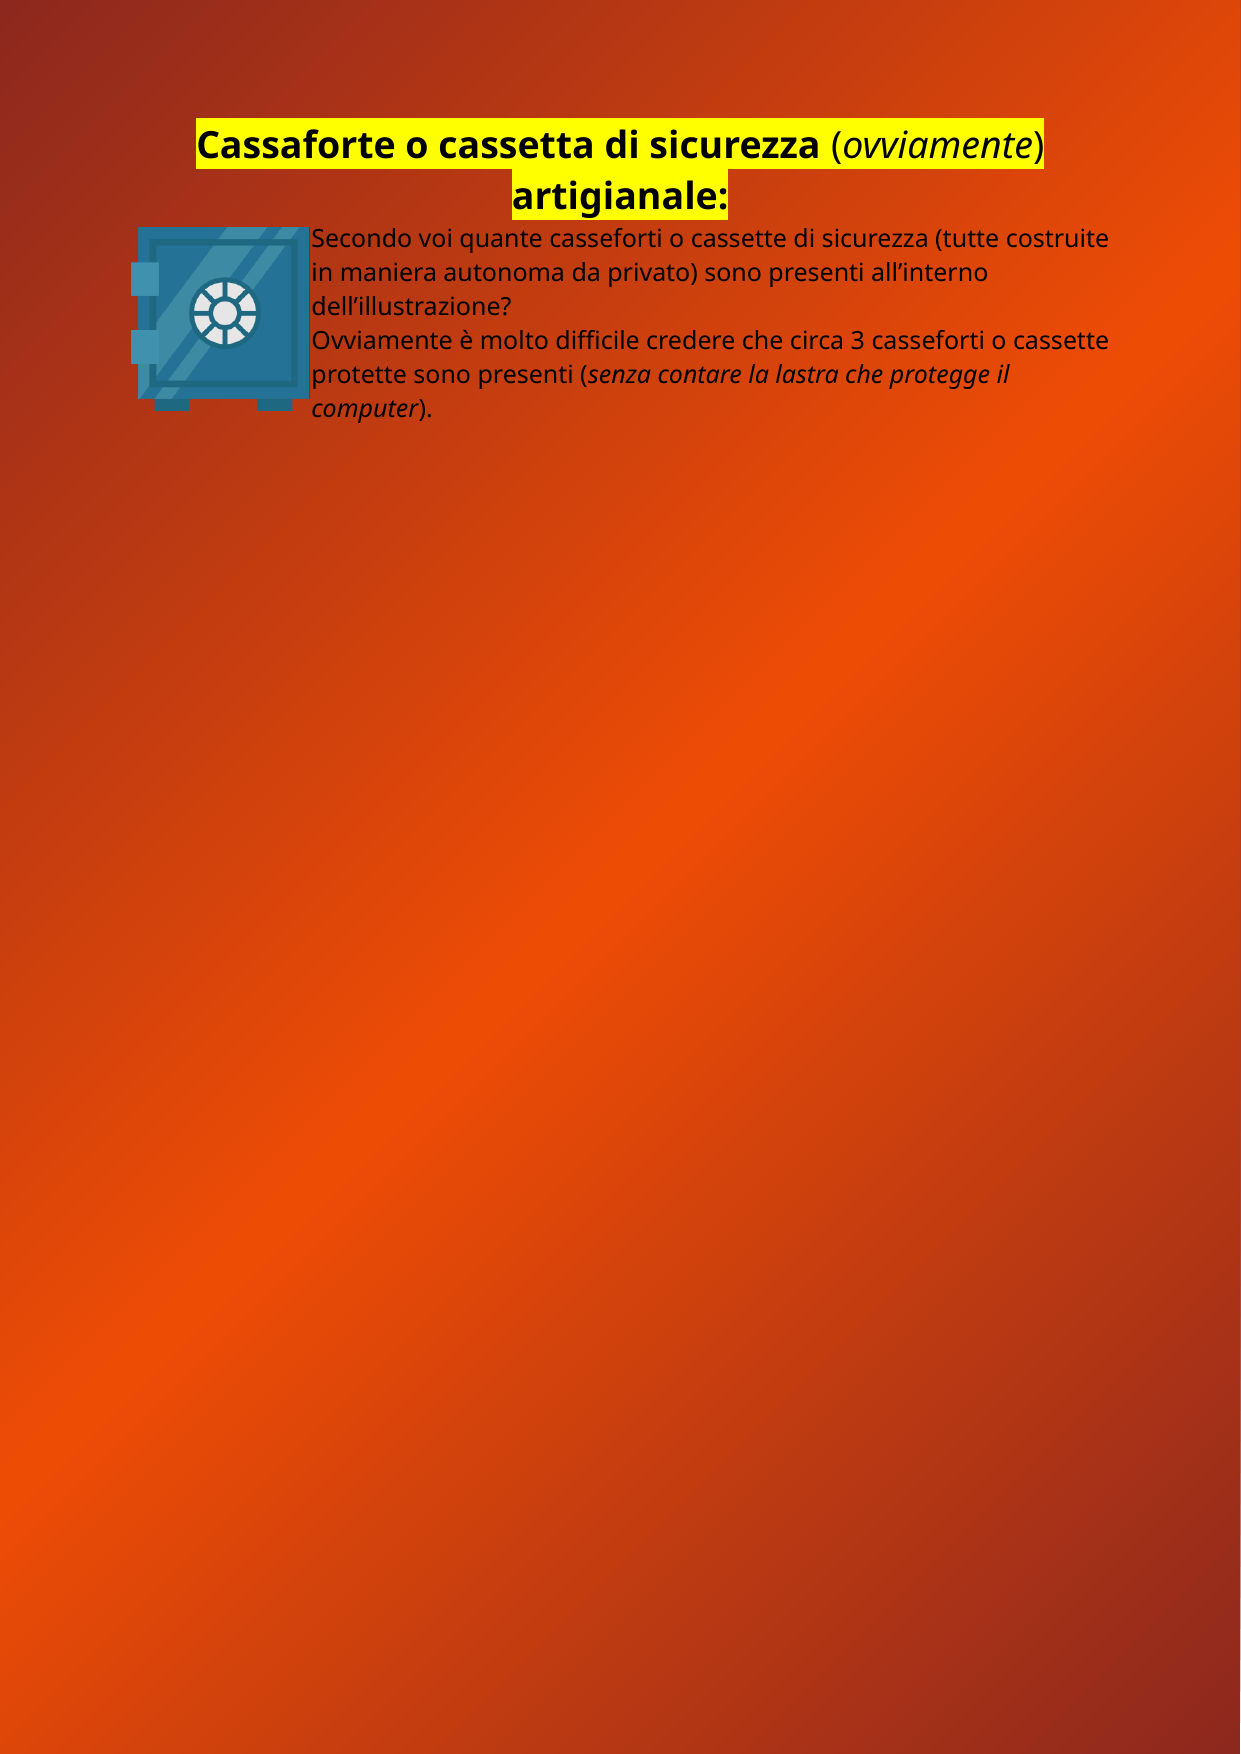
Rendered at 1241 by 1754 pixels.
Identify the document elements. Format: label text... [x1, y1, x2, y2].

text Cassaforte o cassetta di sicurezza (ovviamente) artigianale: [118, 118, 1122, 220]
text Ovviamente è molto difficile credere che circa 3 casseforti o cassette protette sono presenti (senza contare la lastra che protegge il computer). [118, 322, 1122, 424]
picture [128, 227, 312, 411]
text Secondo voi quante casseforti o cassette di sicurezza (tutte costruite in maniera autonoma da privato) sono presenti all’interno dell’illustrazione? [118, 220, 1122, 322]
